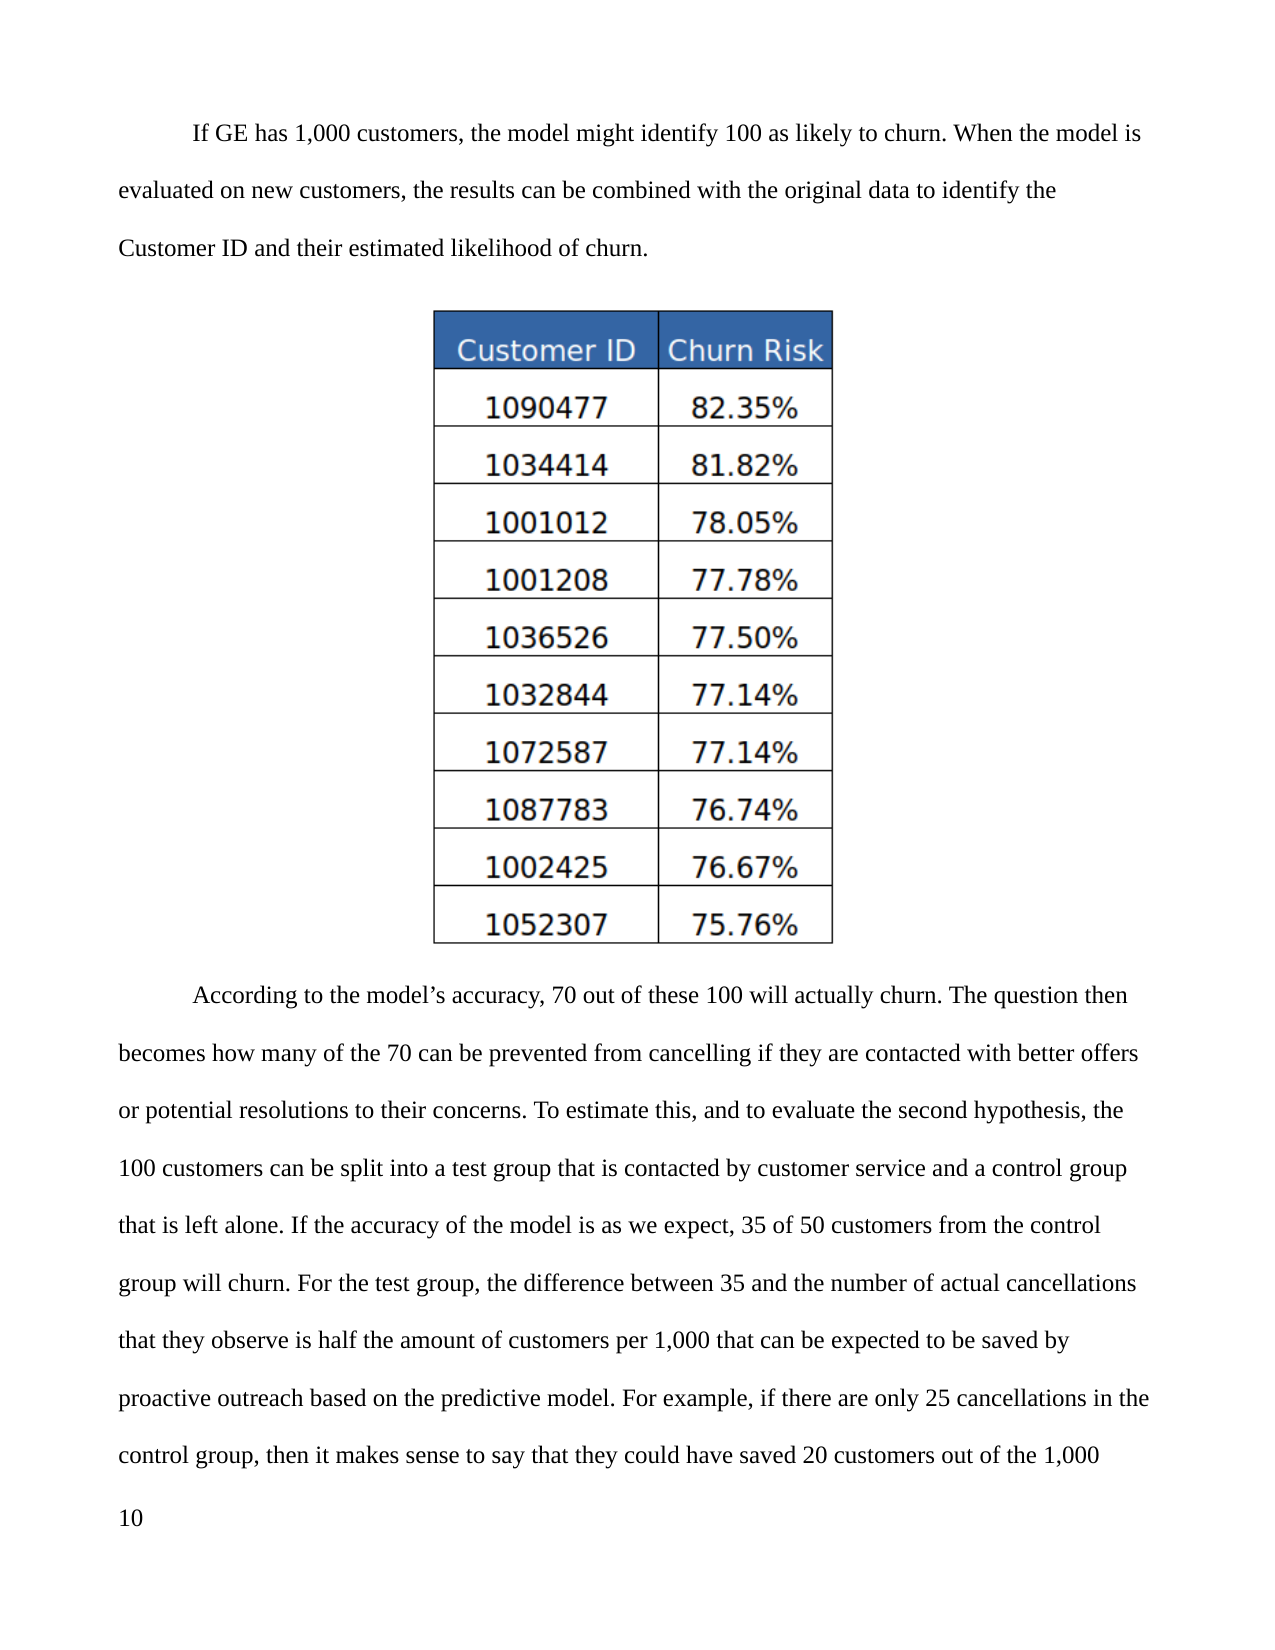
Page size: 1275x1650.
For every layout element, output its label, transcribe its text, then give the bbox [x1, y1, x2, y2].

text If GE has 1,000 customers, the model might identify 100 as likely to churn. When the model is evaluated on new customers, the results can be combined with the original data to identify the Customer ID and their estimated likelihood of churn. [118, 118, 1157, 262]
picture [424, 301, 840, 952]
text According to the model’s accuracy, 70 out of these 100 will actually churn. The question then becomes how many of the 70 can be prevented from cancelling if they are contacted with better offers or potential resolutions to their concerns. To estimate this, and to evaluate the second hypothesis, the 100 customers can be split into a test group that is contacted by customer service and a control group that is left alone. If the accuracy of the model is as we expect, 35 of 50 customers from the control group will churn. For the test group, the difference between 35 and the number of actual cancellations that they observe is half the amount of customers per 1,000 that can be expected to be saved by proactive outreach based on the predictive model. For example, if there are only 25 cancellations in the control group, then it makes sense to say that they could have saved 20 customers out of the 1,000 [118, 981, 1157, 1469]
